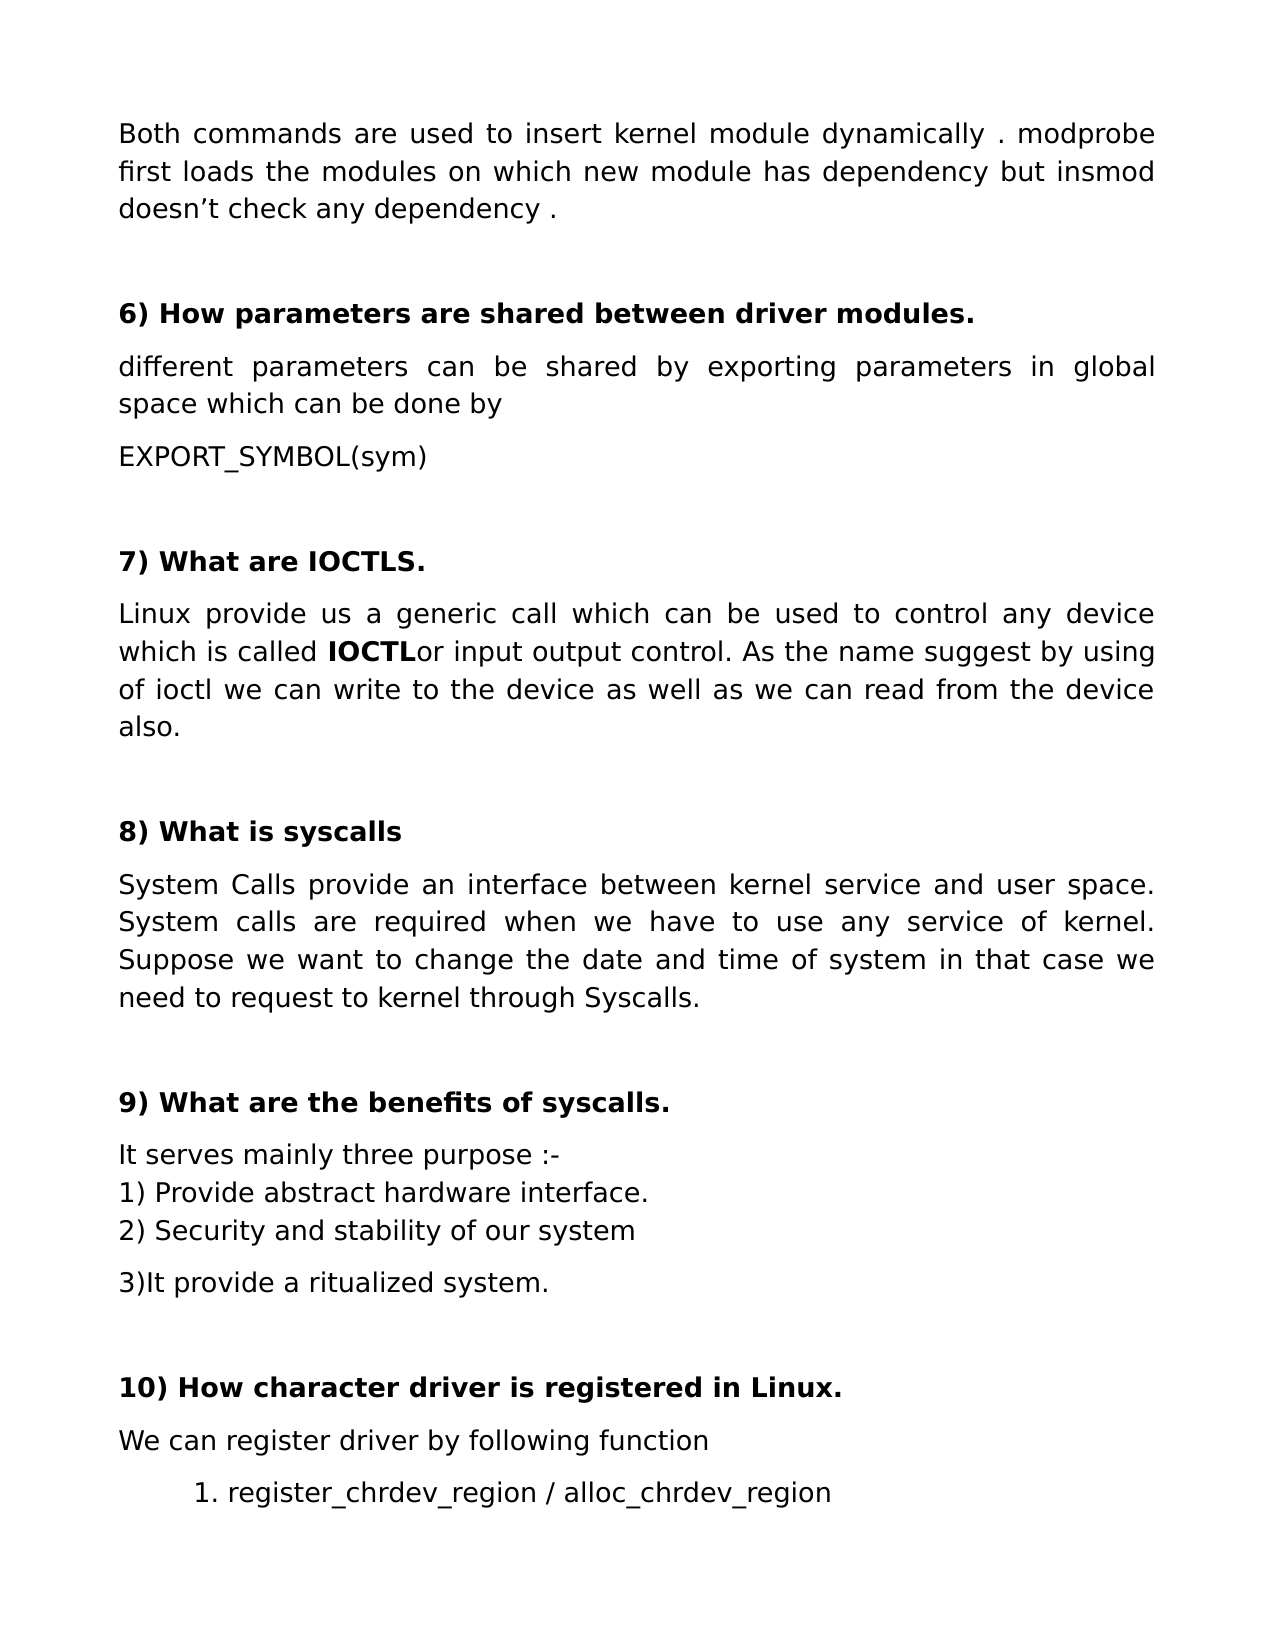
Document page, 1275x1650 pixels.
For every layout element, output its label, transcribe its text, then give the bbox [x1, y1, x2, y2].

text 7) What are IOCTLS. [118, 546, 1157, 577]
text EXPORT_SYMBOL(sym) [118, 441, 1157, 473]
text 10) How character driver is registered in Linux. [118, 1372, 1157, 1404]
text 8) What is syscalls [118, 817, 1157, 848]
text System Calls provide an interface between kernel service and user space. System calls are required when we have to use any service of kernel. Suppose we want to change the date and time of system in that case we need to request to kernel through Syscalls. [118, 869, 1157, 1014]
text It serves mainly three purpose :- 1) Provide abstract hardware interface. 2) Security and stability of our system [118, 1139, 1157, 1247]
text Both commands are used to insert kernel module dynamically . modprobe first loads the modules on which new module has dependency but insmod doesn’t check any dependency . [118, 118, 1157, 225]
text 6) How parameters are shared between driver modules. [118, 298, 1157, 330]
text Linux provide us a generic call which can be used to control any device which is called IOCTLor input output control. As the name suggest by using of ioctl we can write to the device as well as we can read from the device also. [118, 598, 1157, 743]
text We can register driver by following function [118, 1425, 1157, 1456]
text 3)It provide a ritualized system. [118, 1268, 1157, 1299]
text 9) What are the benefits of syscalls. [118, 1087, 1157, 1119]
text different parameters can be shared by exporting parameters in global space which can be done by [118, 351, 1157, 420]
list 1. register_chrdev_region / alloc_chrdev_region [156, 1477, 1157, 1509]
